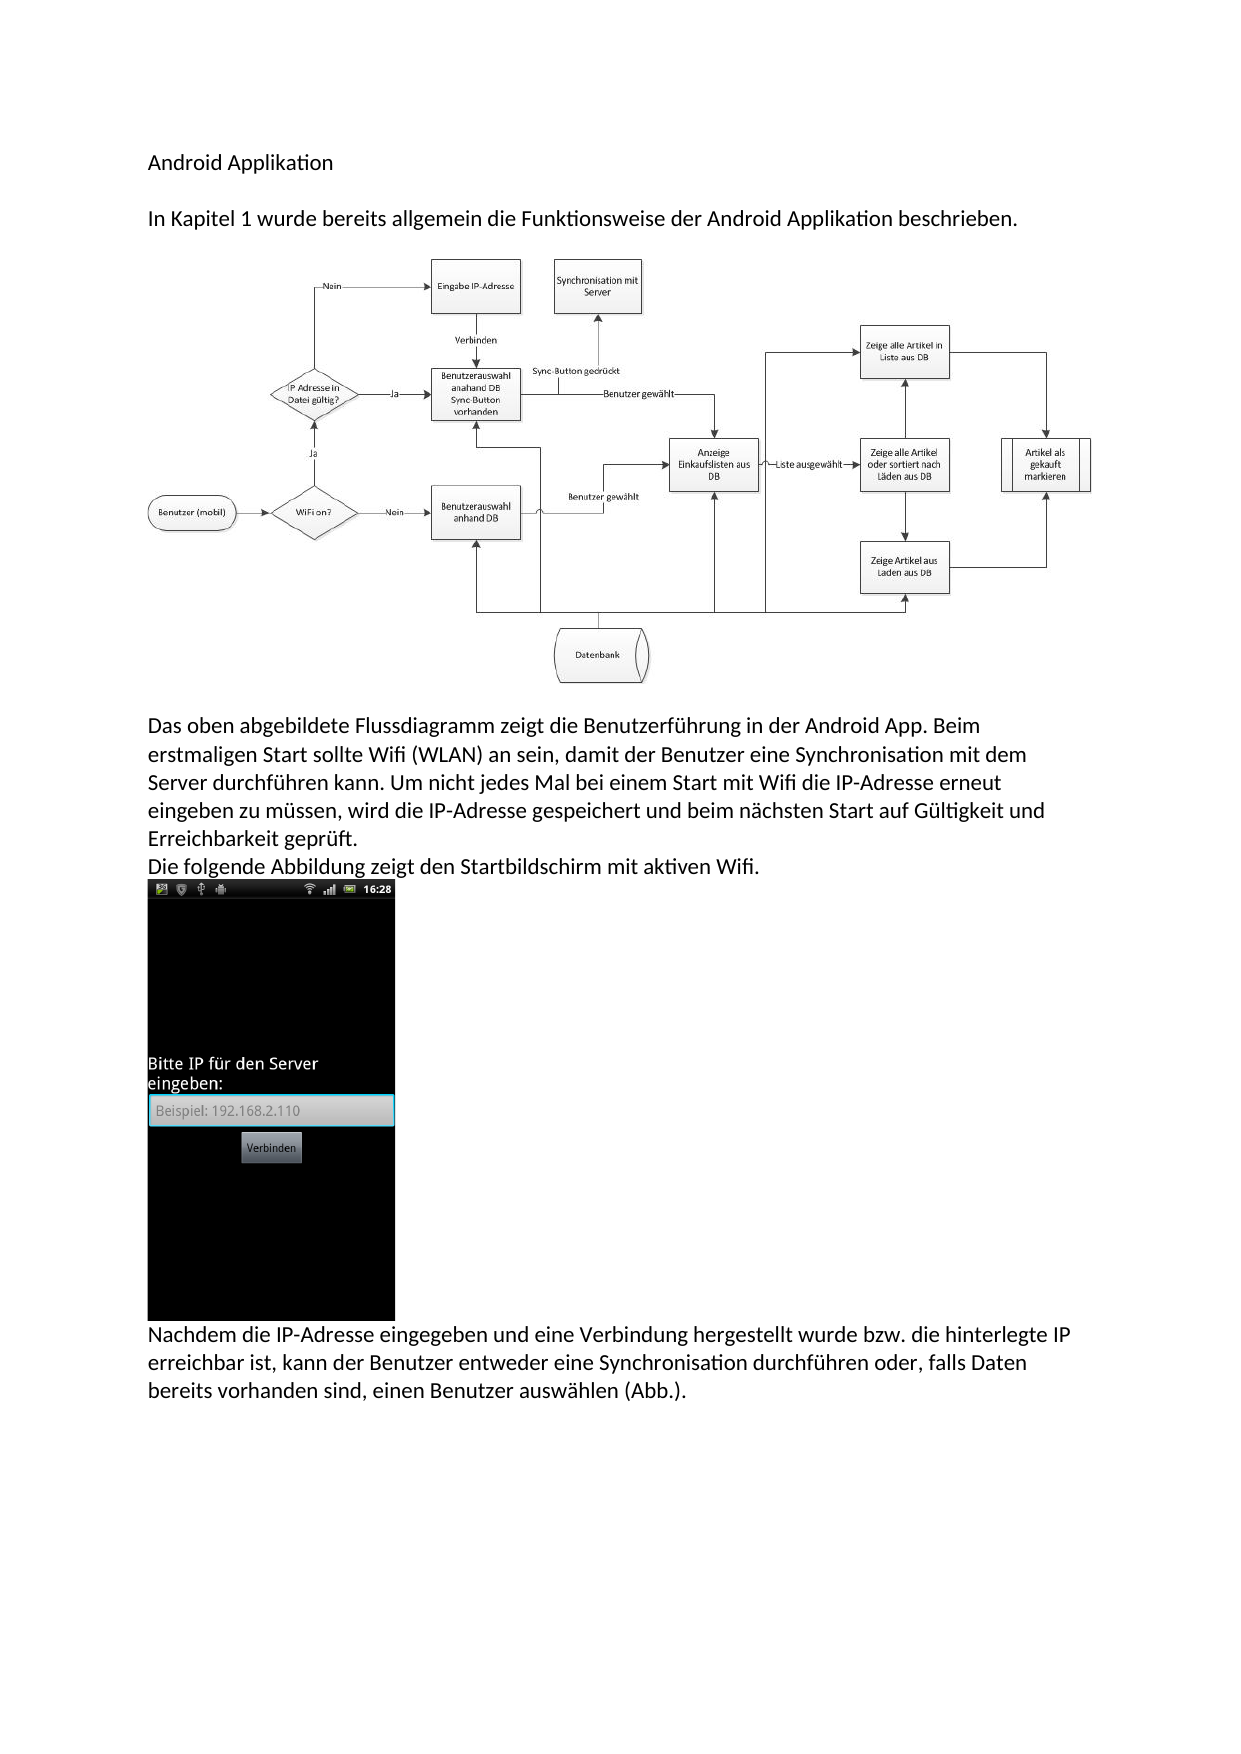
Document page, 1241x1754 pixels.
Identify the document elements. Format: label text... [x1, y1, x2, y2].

text Die folgende Abbildung zeigt den Startbildschirm mit aktiven Wifi. [148, 852, 1093, 880]
text Android Applikation [148, 148, 1093, 176]
text Nachdem die IP-Adresse eingegeben und eine Verbindung hergestellt wurde bzw. die hinterlegte IP erreichbar ist, kann der Benutzer entweder eine Synchronisation durchführen oder, falls Daten bereits vorhanden sind, einen Benutzer auswählen (Abb.). [148, 1320, 1093, 1404]
text In Kapitel 1 wurde bereits allgemein die Funktionsweise der Android Applikation beschrieben. [148, 204, 1093, 232]
text Das oben abgebildete Flussdiagramm zeigt die Benutzerführung in der Android App. Beim erstmaligen Start sollte Wifi (WLAN) an sein, damit der Benutzer eine Synchronisation mit dem Server durchführen kann. Um nicht jedes Mal bei einem Start mit Wifi die IP-Adresse erneut eingeben zu müssen, wird die IP-Adresse gespeichert und beim nächsten Start auf Gültigkeit und Erreichbarkeit geprüft. [148, 712, 1093, 852]
